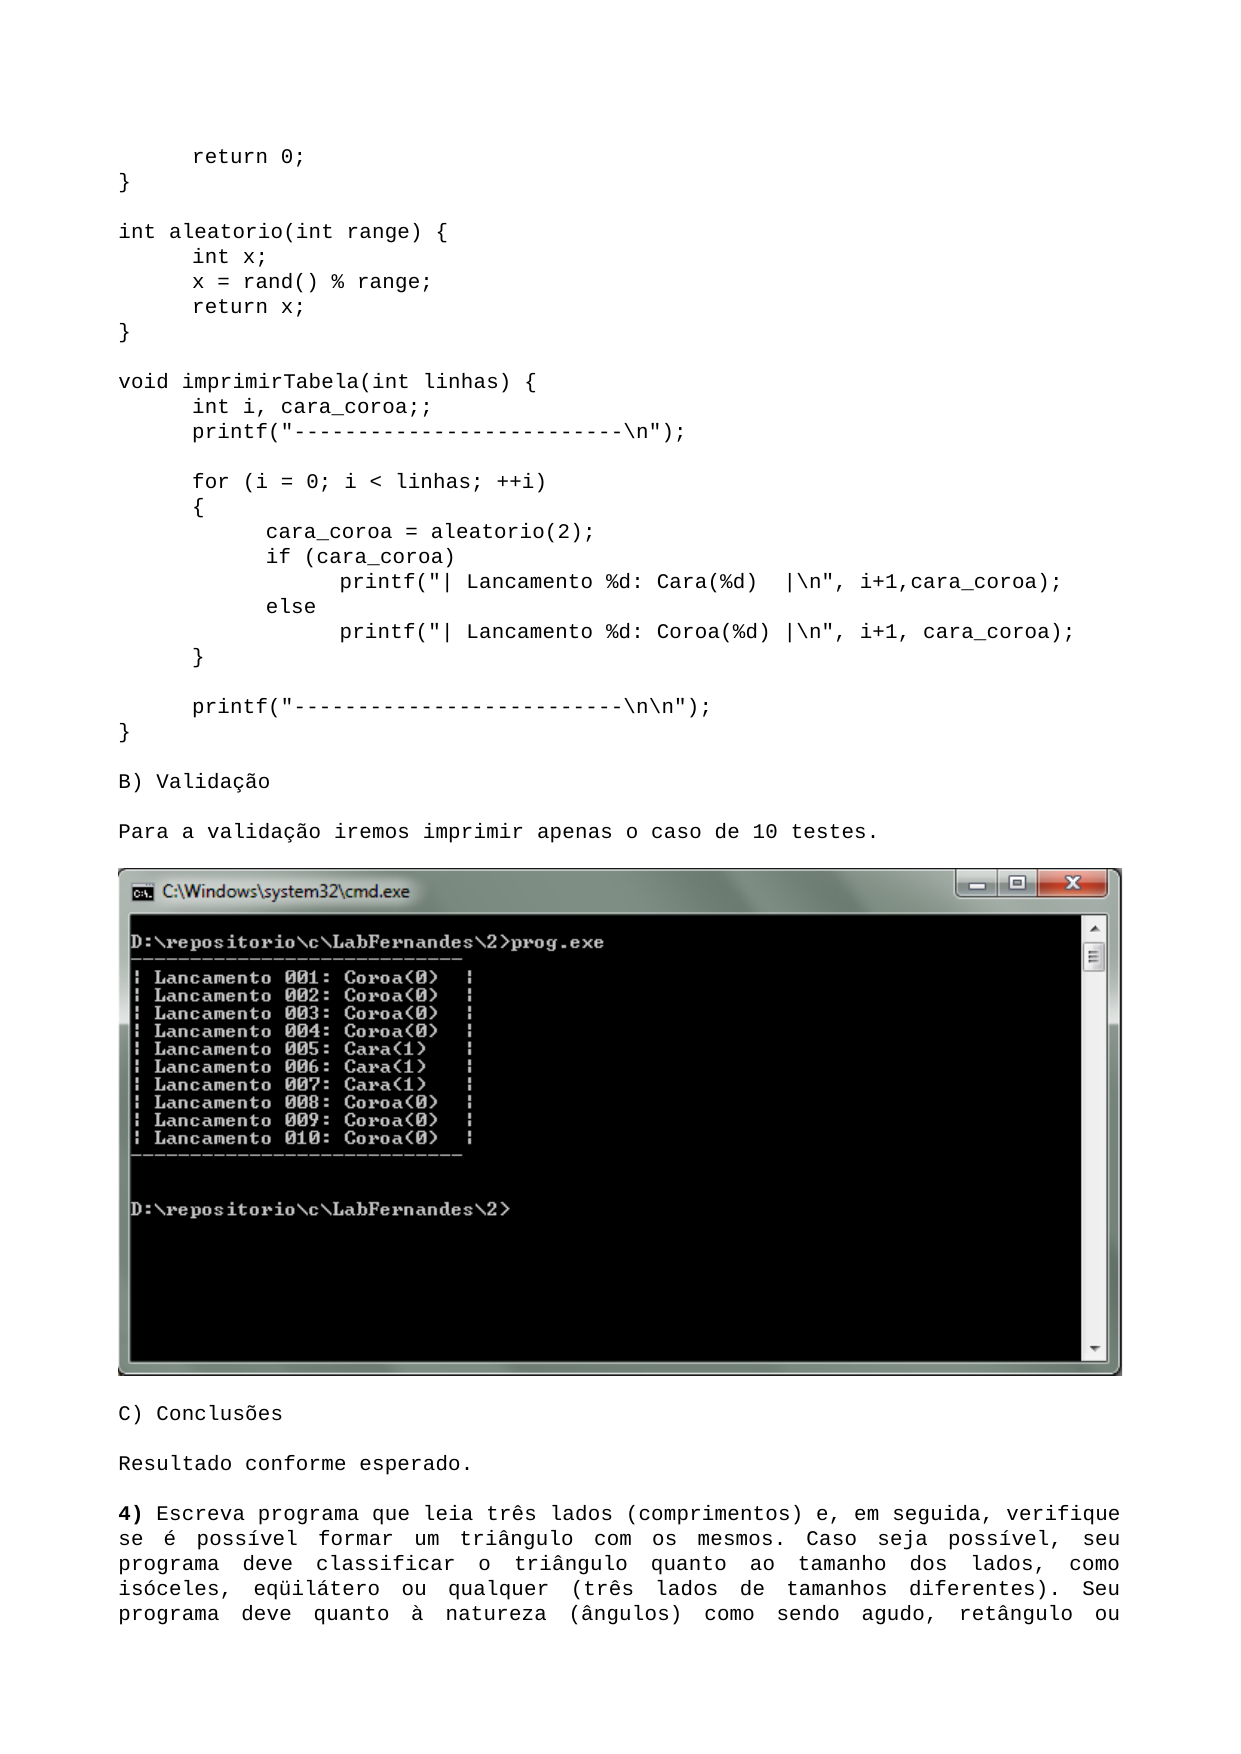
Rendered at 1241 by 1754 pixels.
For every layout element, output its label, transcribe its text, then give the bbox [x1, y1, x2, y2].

text printf("| Lancamento %d: Cara(%d) |\n", i+1,cara_coroa); [118, 568, 1122, 593]
text else [118, 593, 1122, 618]
text } [118, 718, 1122, 743]
text C) Conclusões [118, 1400, 1122, 1425]
text int i, cara_coroa;; [118, 393, 1122, 418]
text cara_coroa = aleatorio(2); [118, 518, 1122, 543]
picture [118, 868, 1123, 1376]
text for (i = 0; i < linhas; ++i) [118, 468, 1122, 493]
text int aleatorio(int range) { [118, 218, 1122, 243]
text B) Validação [118, 768, 1122, 793]
text } [118, 168, 1122, 193]
text } [118, 318, 1122, 343]
text printf("--------------------------\n\n"); [118, 693, 1122, 718]
text } [118, 643, 1122, 668]
text Para a validação iremos imprimir apenas o caso de 10 testes. [118, 818, 1122, 843]
text if (cara_coroa) [118, 543, 1122, 568]
text printf("| Lancamento %d: Coroa(%d) |\n", i+1, cara_coroa); [118, 618, 1122, 643]
text void imprimirTabela(int linhas) { [118, 368, 1122, 393]
text { [118, 493, 1122, 518]
text 4) Escreva programa que leia três lados (comprimentos) e, em seguida, verifique se é possível formar um triângulo com os mesmos. Caso seja possível, seu programa deve classificar o triângulo quanto ao tamanho dos lados, como isóceles, eqüilátero ou qualquer (três lados de tamanhos diferentes). Seu programa deve quanto à natureza (ângulos) como sendo agudo, retângulo ou [118, 1500, 1122, 1625]
text return x; [118, 293, 1122, 318]
text return 0; [118, 143, 1122, 168]
text int x; [118, 243, 1122, 268]
text x = rand() % range; [118, 268, 1122, 293]
text printf("--------------------------\n"); [118, 418, 1122, 443]
text Resultado conforme esperado. [118, 1450, 1122, 1475]
